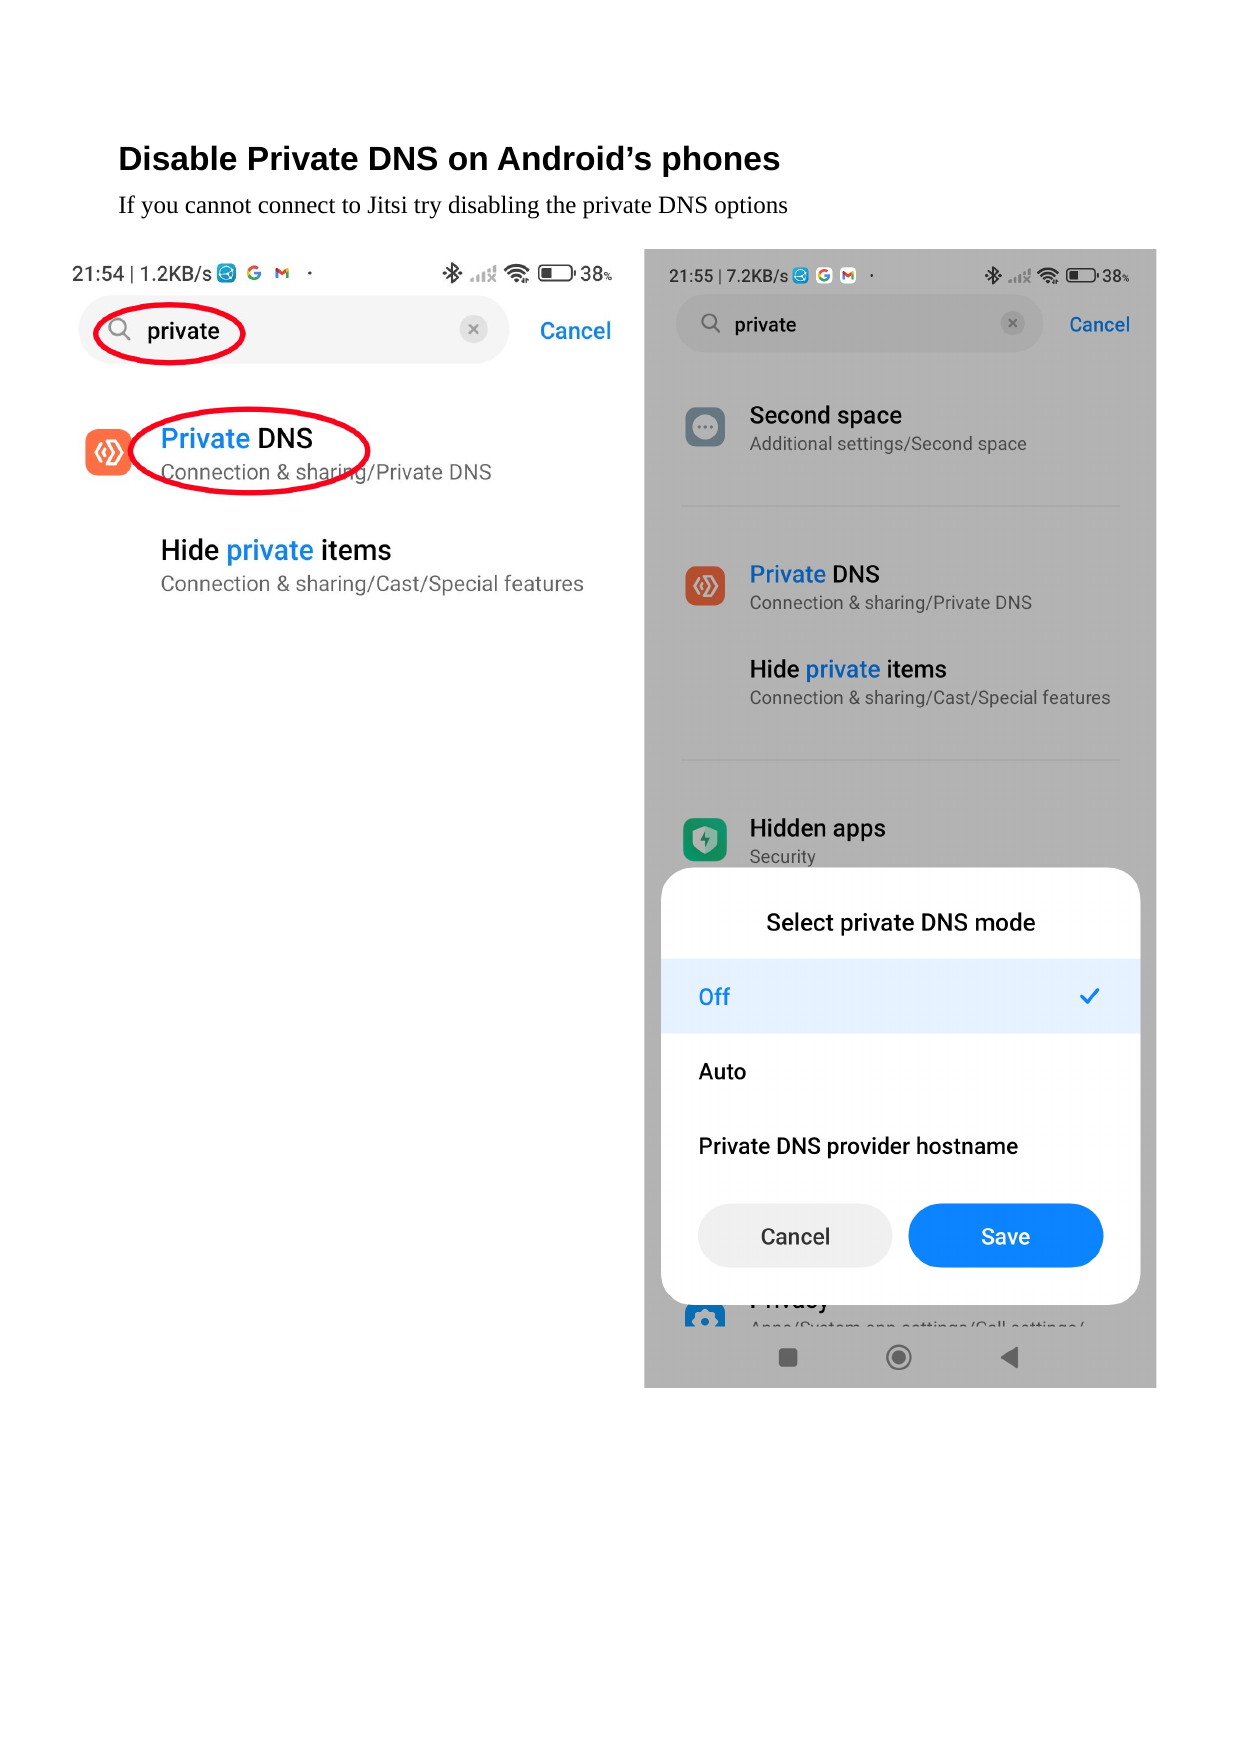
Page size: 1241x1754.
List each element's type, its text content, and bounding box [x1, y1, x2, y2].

picture [644, 249, 1157, 1388]
subtitle Disable Private DNS on Android’s phones [118, 139, 1122, 178]
picture [41, 242, 635, 646]
text If you cannot connect to Jitsi try disabling the private DNS options [118, 190, 1122, 219]
